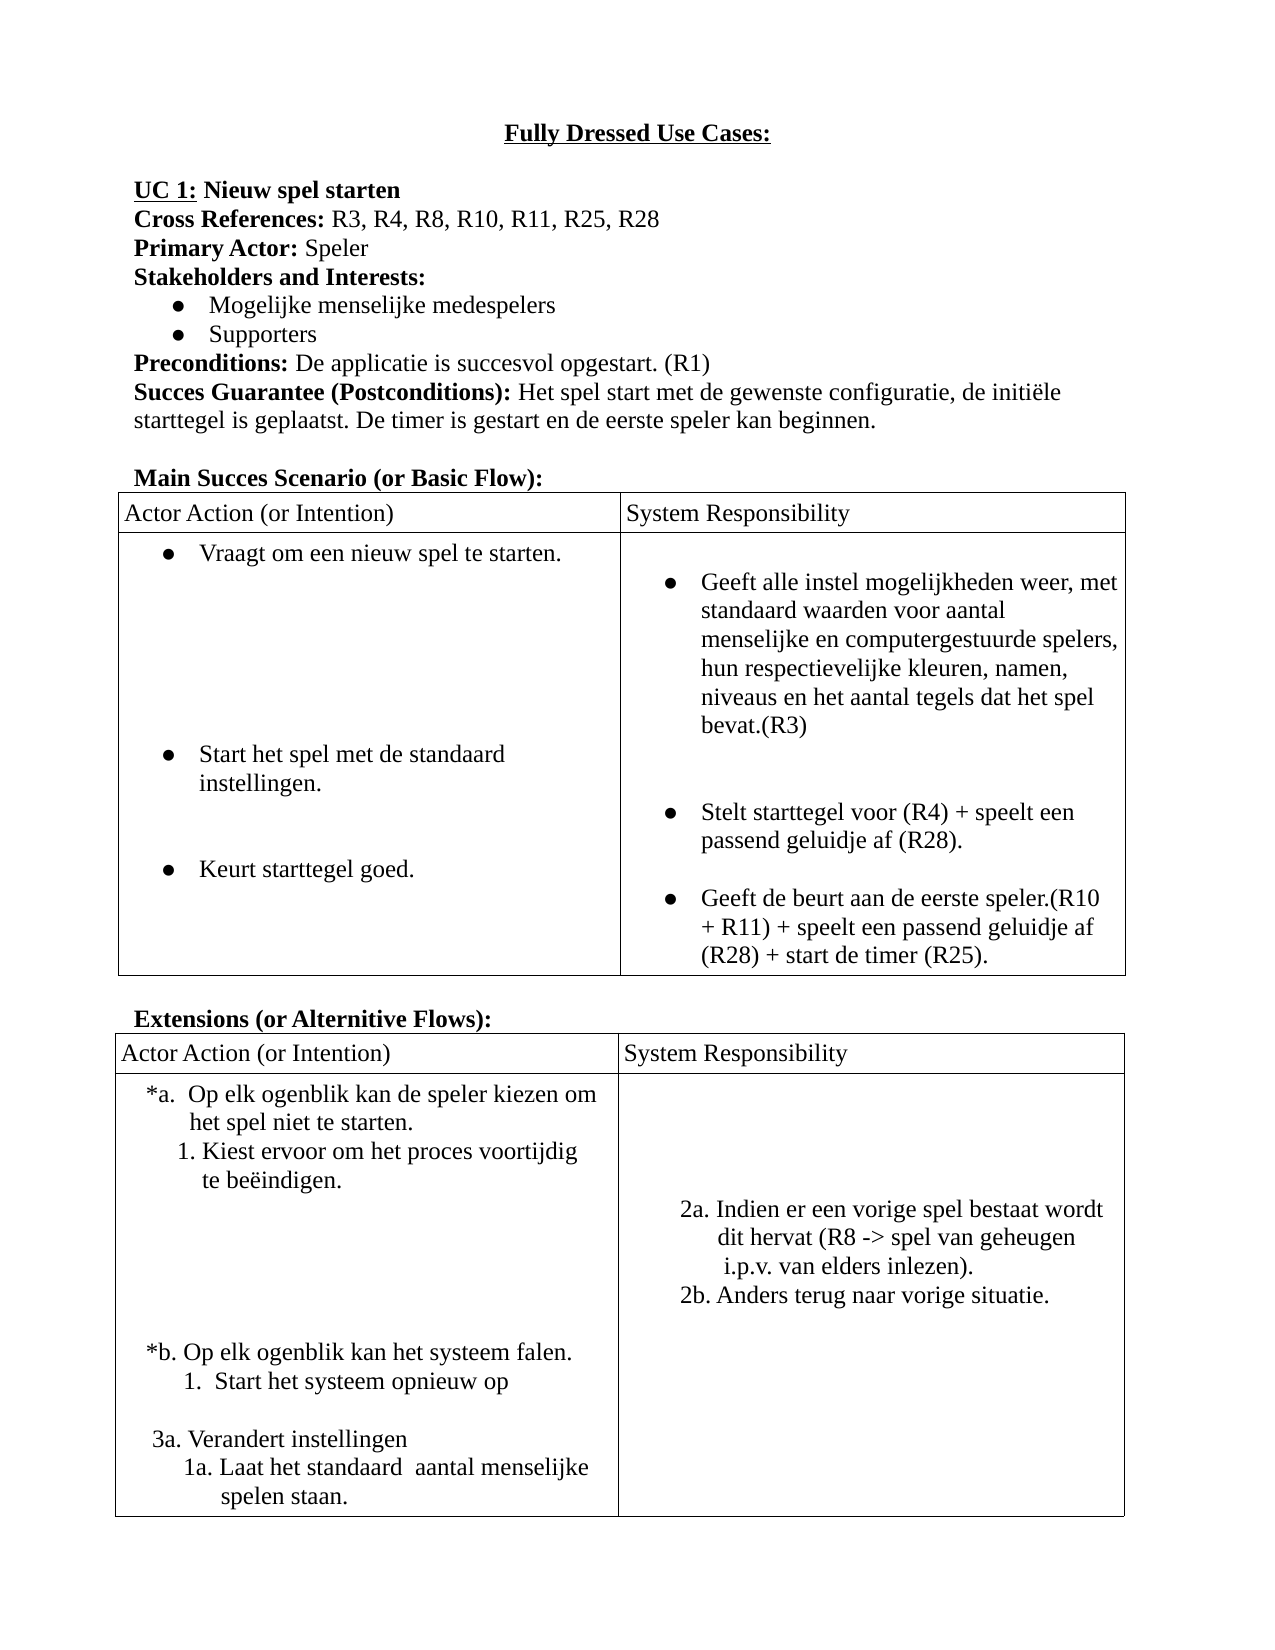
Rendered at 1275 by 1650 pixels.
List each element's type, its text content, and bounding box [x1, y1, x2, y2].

list Mogelijke menselijke medespelers [171, 291, 1157, 319]
text Main Succes Scenario (or Basic Flow): [134, 463, 1157, 492]
text Stakeholders and Interests: [134, 262, 1157, 291]
table_header System Responsibility [619, 1034, 1124, 1073]
table_cell Vraagt om een nieuw spel te starten. Start het spel met de standaard instellingen. Keurt starttegel goed. [119, 533, 620, 975]
text Cross References: R3, R4, R8, R10, R11, R25, R28 [134, 204, 1157, 233]
text Primary Actor: Speler [134, 233, 1157, 262]
text Succes Guarantee (Postconditions): Het spel start met de gewenste configuratie, de initiële starttegel is geplaatst. De timer is gestart en de eerste speler kan beginnen. [134, 377, 1157, 434]
table_cell Geeft alle instel mogelijkheden weer, met standaard waarden voor aantal menselijke en computergestuurde spelers, hun respectievelijke kleuren, namen, niveaus en het aantal tegels dat het spel bevat.(R3) Stelt starttegel voor (R4) + speelt een passend geluidje af (R28). Geeft de beurt aan de eerste speler.(R10 + R11) + speelt een passend geluidje af (R28) + start de timer (R25). [621, 533, 1125, 975]
table_header Actor Action (or Intention) [119, 493, 620, 532]
table_cell 2a. Indien er een vorige spel bestaat wordt dit hervat (R8 -> spel van geheugen i.p.v. van elders inlezen). 2b. Anders terug naar vorige situatie. [619, 1074, 1124, 1516]
table_header System Responsibility [621, 493, 1125, 532]
text Fully Dressed Use Cases: [118, 118, 1157, 147]
table_cell *a. Op elk ogenblik kan de speler kiezen om het spel niet te starten. 1. Kiest ervoor om het proces voortijdig te beëindigen. *b. Op elk ogenblik kan het systeem falen. 1. Start het systeem opnieuw op 3a. Verandert instellingen 1a. Laat het standaard aantal menselijke spelen staan. [116, 1074, 618, 1516]
text UC 1: Nieuw spel starten [134, 176, 1157, 204]
text Preconditions: De applicatie is succesvol opgestart. (R1) [134, 348, 1157, 377]
table_header Actor Action (or Intention) [116, 1034, 618, 1073]
text Extensions (or Alternitive Flows): [134, 1004, 1157, 1033]
list Supporters [171, 319, 1157, 348]
